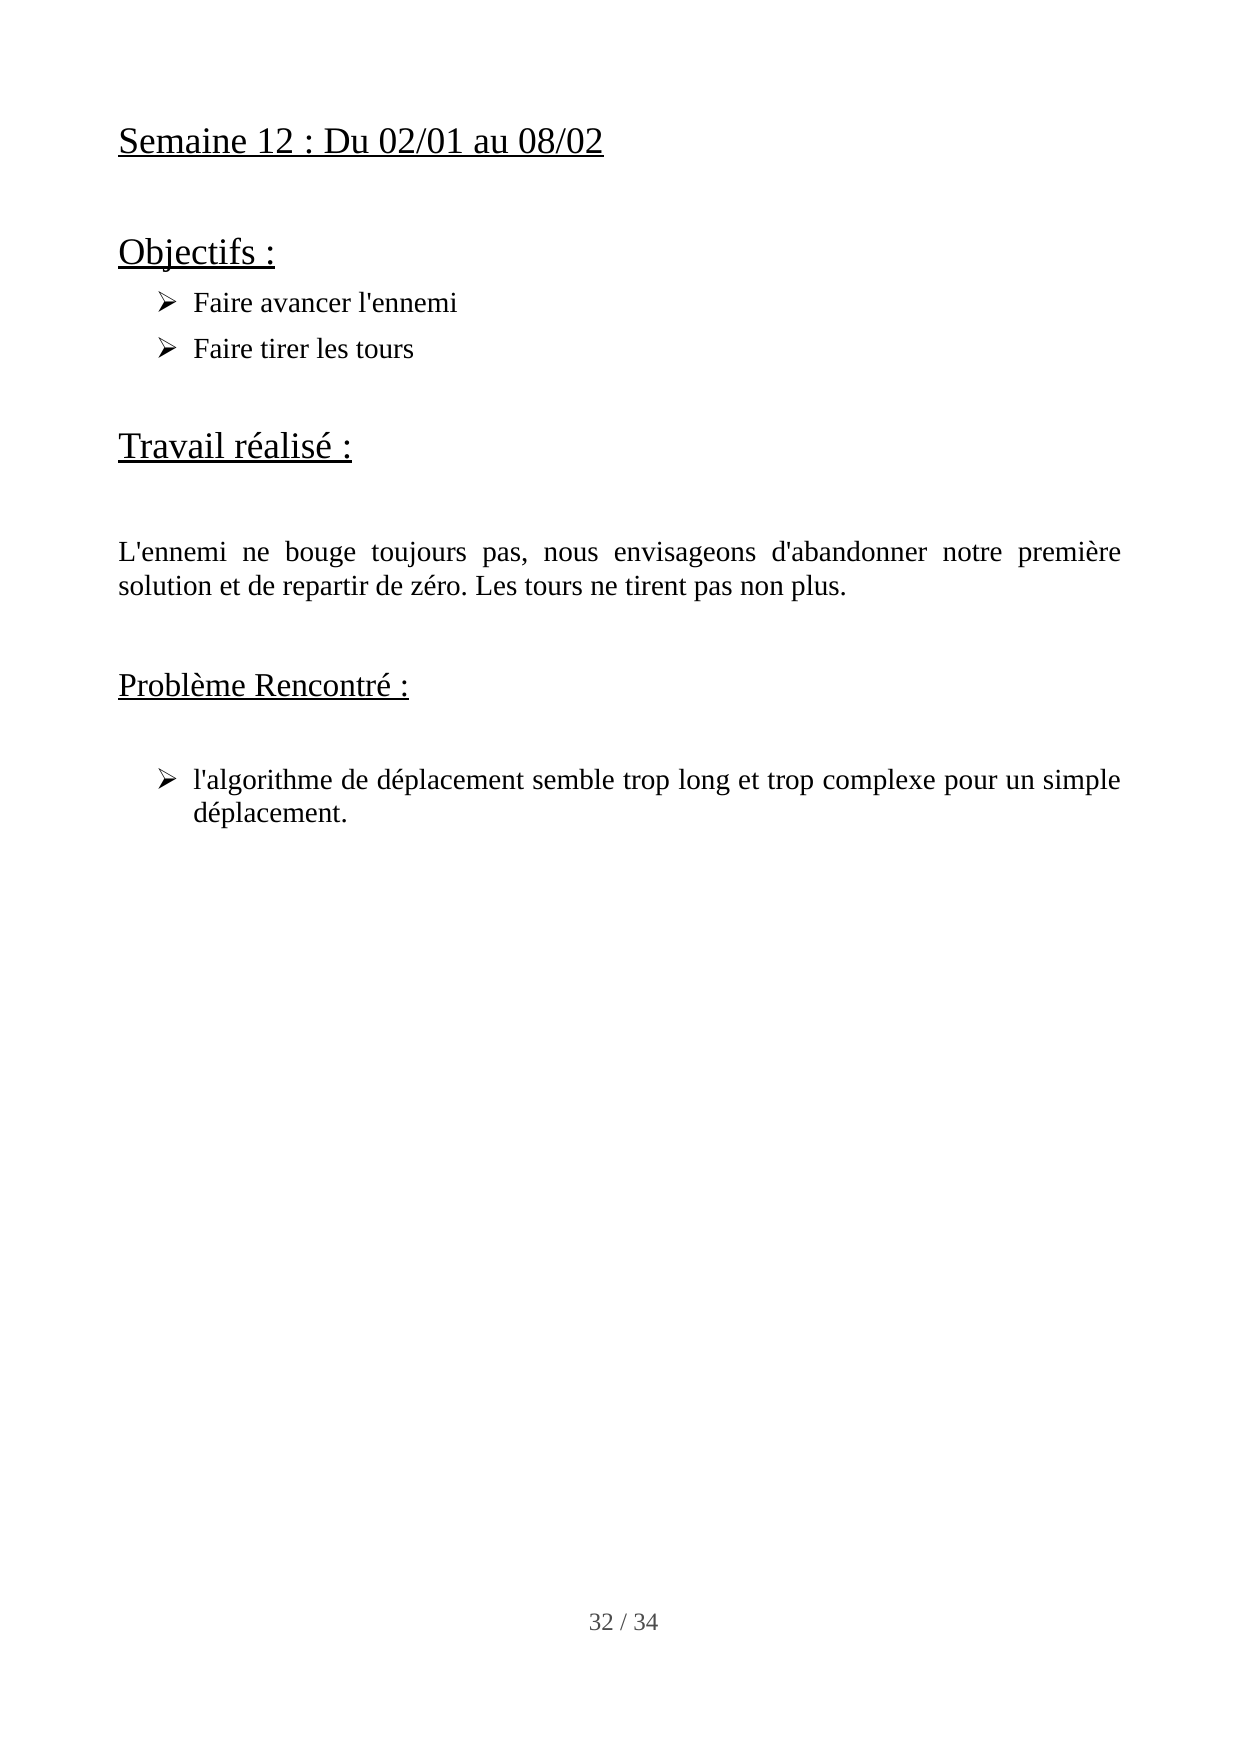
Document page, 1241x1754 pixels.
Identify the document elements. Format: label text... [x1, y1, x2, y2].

list l'algorithme de déplacement semble trop long et trop complexe pour un simple déplacement. [156, 762, 1122, 829]
text Travail réalisé : [118, 423, 1122, 466]
list Faire avancer l'ennemi [156, 285, 1122, 319]
text L'ennemi ne bouge toujours pas, nous envisageons d'abandonner notre première solution et de repartir de zéro. Les tours ne tirent pas non plus. [118, 534, 1122, 602]
text Semaine 12 : Du 02/01 au 08/02 [118, 118, 1122, 161]
text Problème Rencontré : [118, 665, 1122, 703]
text Objectifs : [118, 229, 1122, 272]
list Faire tirer les tours [156, 331, 1122, 365]
